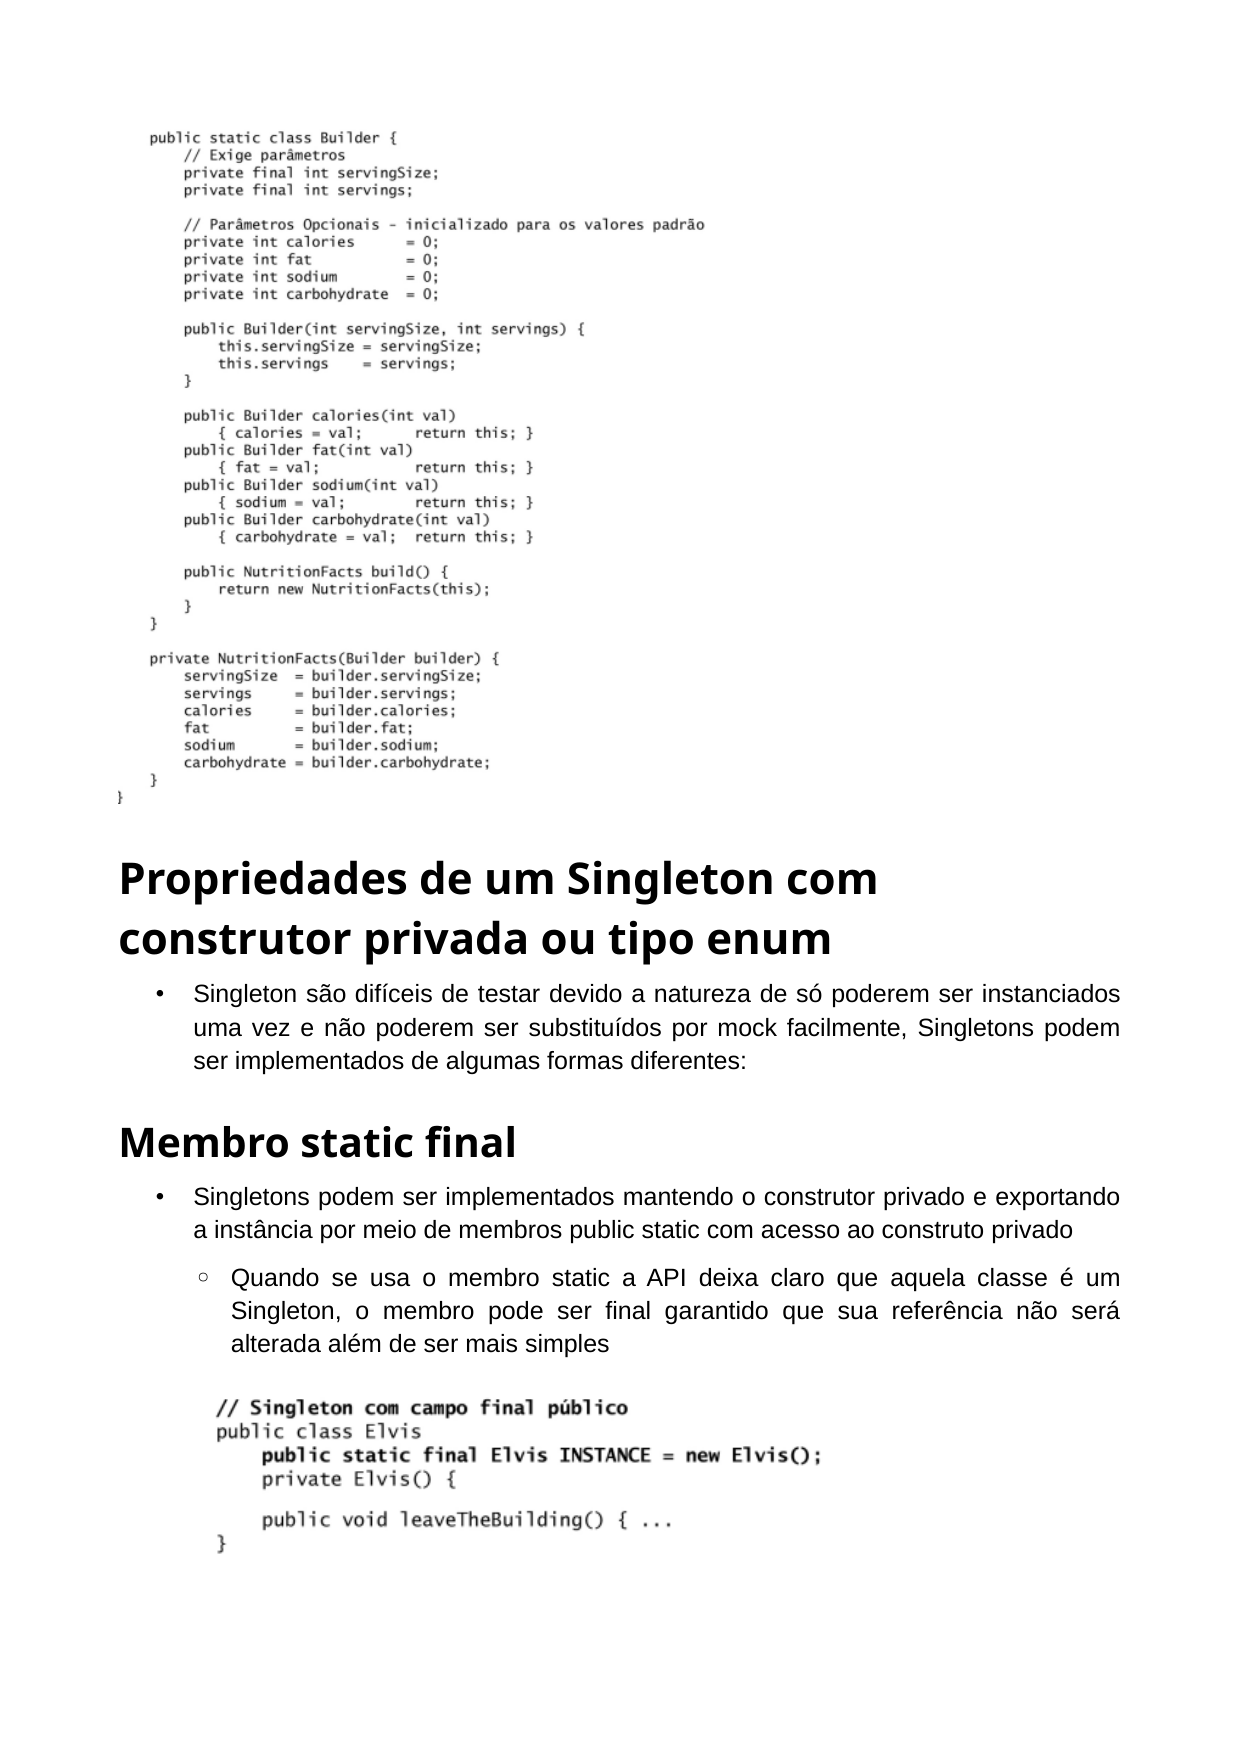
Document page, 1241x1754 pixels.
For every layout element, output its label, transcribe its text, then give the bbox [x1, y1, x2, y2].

picture [118, 118, 892, 804]
list Quando se usa o membro static a API deixa claro que aquela classe é um Singleton, o membro pode ser final garantido que sua referência não será alterada além de ser mais simples [193, 1263, 1122, 1358]
list Singletons podem ser implementados mantendo o construtor privado e exportando a instância por meio de membros public static com acesso ao construto privado [156, 1182, 1122, 1244]
subtitle Membro static final [118, 1114, 1122, 1170]
list Singleton são difíceis de testar devido a natureza de só poderem ser instanciados uma vez e não poderem ser substituídos por mock facilmente, Singletons podem ser implementados de algumas formas diferentes: [156, 979, 1122, 1074]
picture [171, 1376, 1069, 1570]
subtitle Propriedades de um Singleton com construtor privada ou tipo enum [118, 848, 1122, 967]
